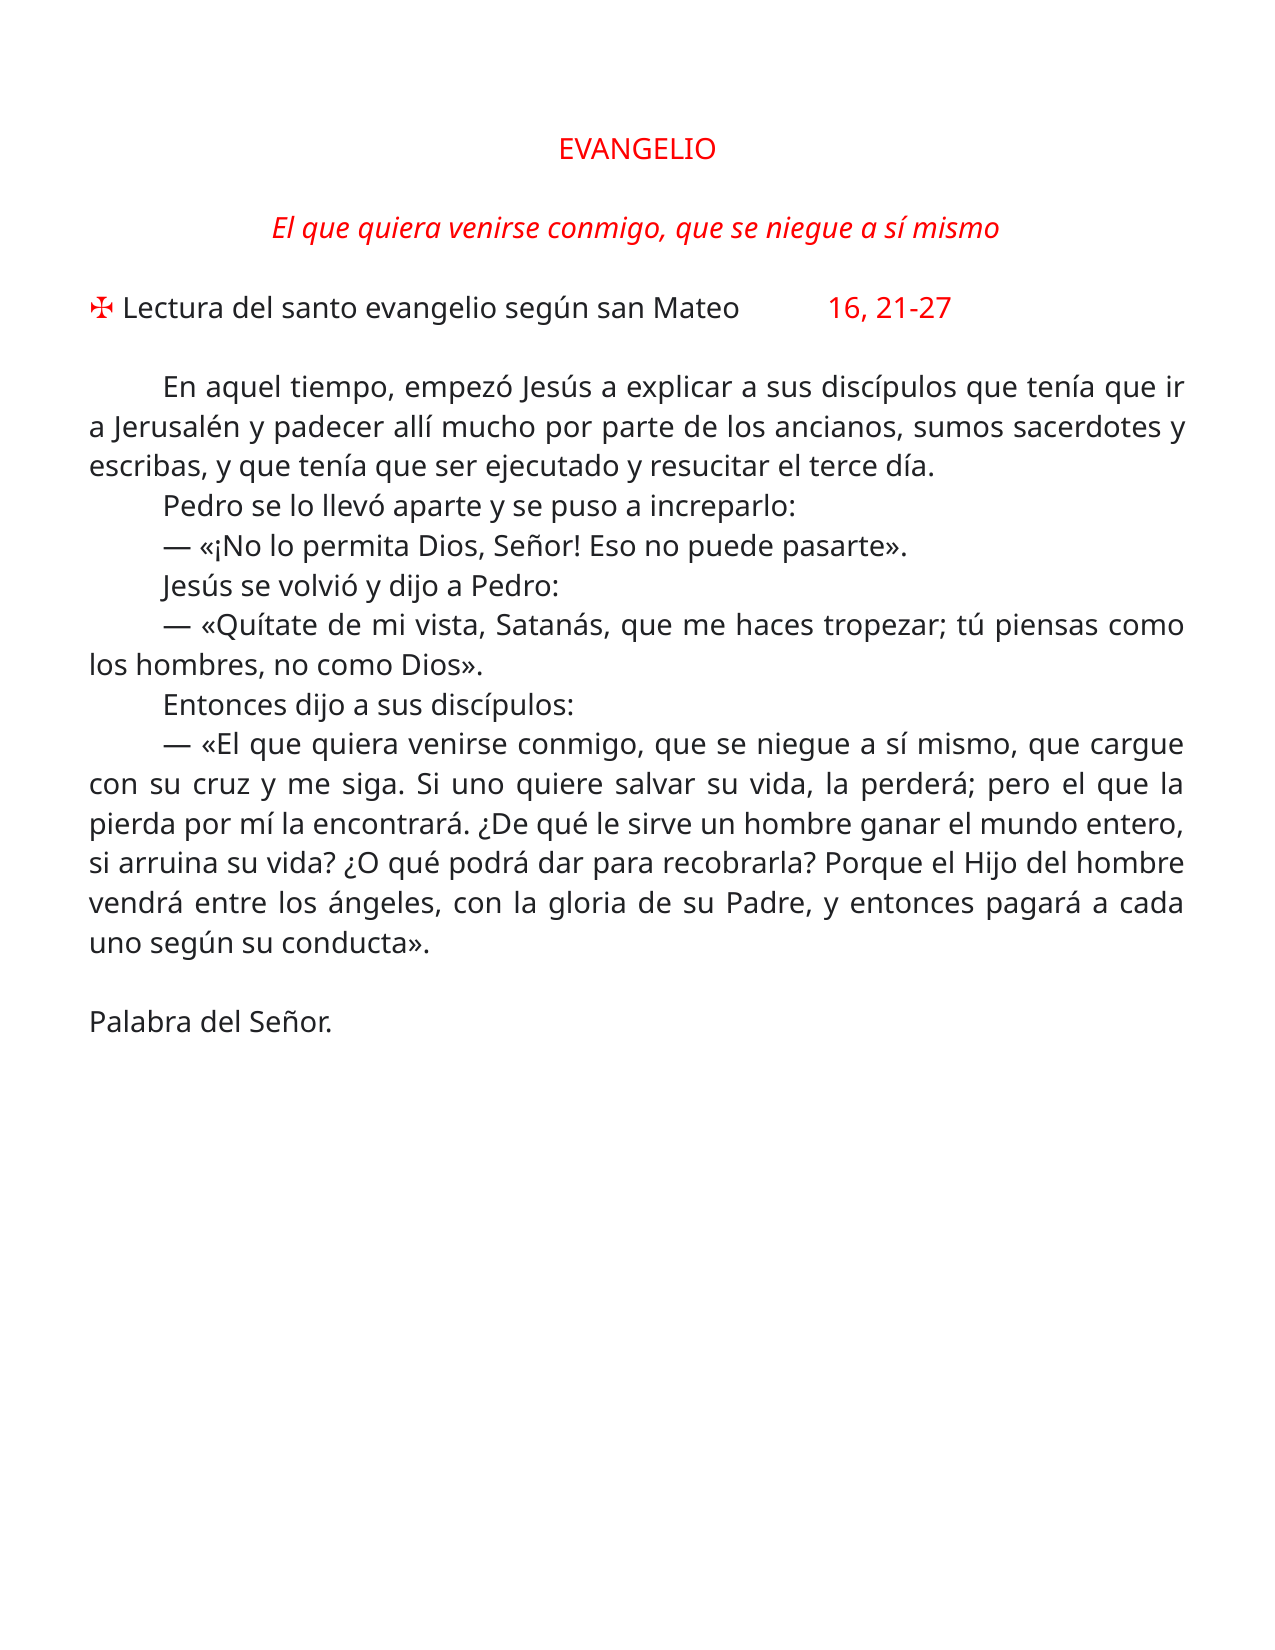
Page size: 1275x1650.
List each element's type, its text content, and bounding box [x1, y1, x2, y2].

text — «¡No lo permita Dios, Señor! Eso no puede pasarte». [88, 525, 1186, 565]
text Jesús se volvió y dijo a Pedro: [88, 565, 1186, 604]
text — «Quítate de mi vista, Satanás, que me haces tropezar; tú piensas como los hombres, no como Dios». [88, 604, 1186, 684]
text — «El que quiera venirse conmigo, que se niegue a sí mismo, que cargue con su cruz y me siga. Si uno quiere salvar su vida, la perderá; pero el que la pierda por mí la encontrará. ¿De qué le sirve un hombre ganar el mundo entero, si arruina su vida? ¿O qué podrá dar para recobrarla? Porque el Hijo del hombre vendrá entre los ángeles, con la gloria de su Padre, y entonces pagará a cada uno según su conducta». [88, 723, 1186, 962]
text Palabra del Señor. [88, 1001, 1186, 1041]
text El que quiera venirse conmigo, que se niegue a sí mismo [88, 208, 1186, 247]
text Entonces dijo a sus discípulos: [88, 684, 1186, 723]
text ✠ Lectura del santo evangelio según san Mateo 16, 21-27 [88, 287, 1186, 327]
text EVANGELIO [88, 128, 1186, 168]
text Pedro se lo llevó aparte y se puso a increparlo: [88, 485, 1186, 525]
text En aquel tiempo, empezó Jesús a explicar a sus discípulos que tenía que ir a Jerusalén y padecer allí mucho por parte de los ancianos, sumos sacerdotes y escribas, y que tenía que ser ejecutado y resucitar el terce día. [88, 366, 1186, 485]
